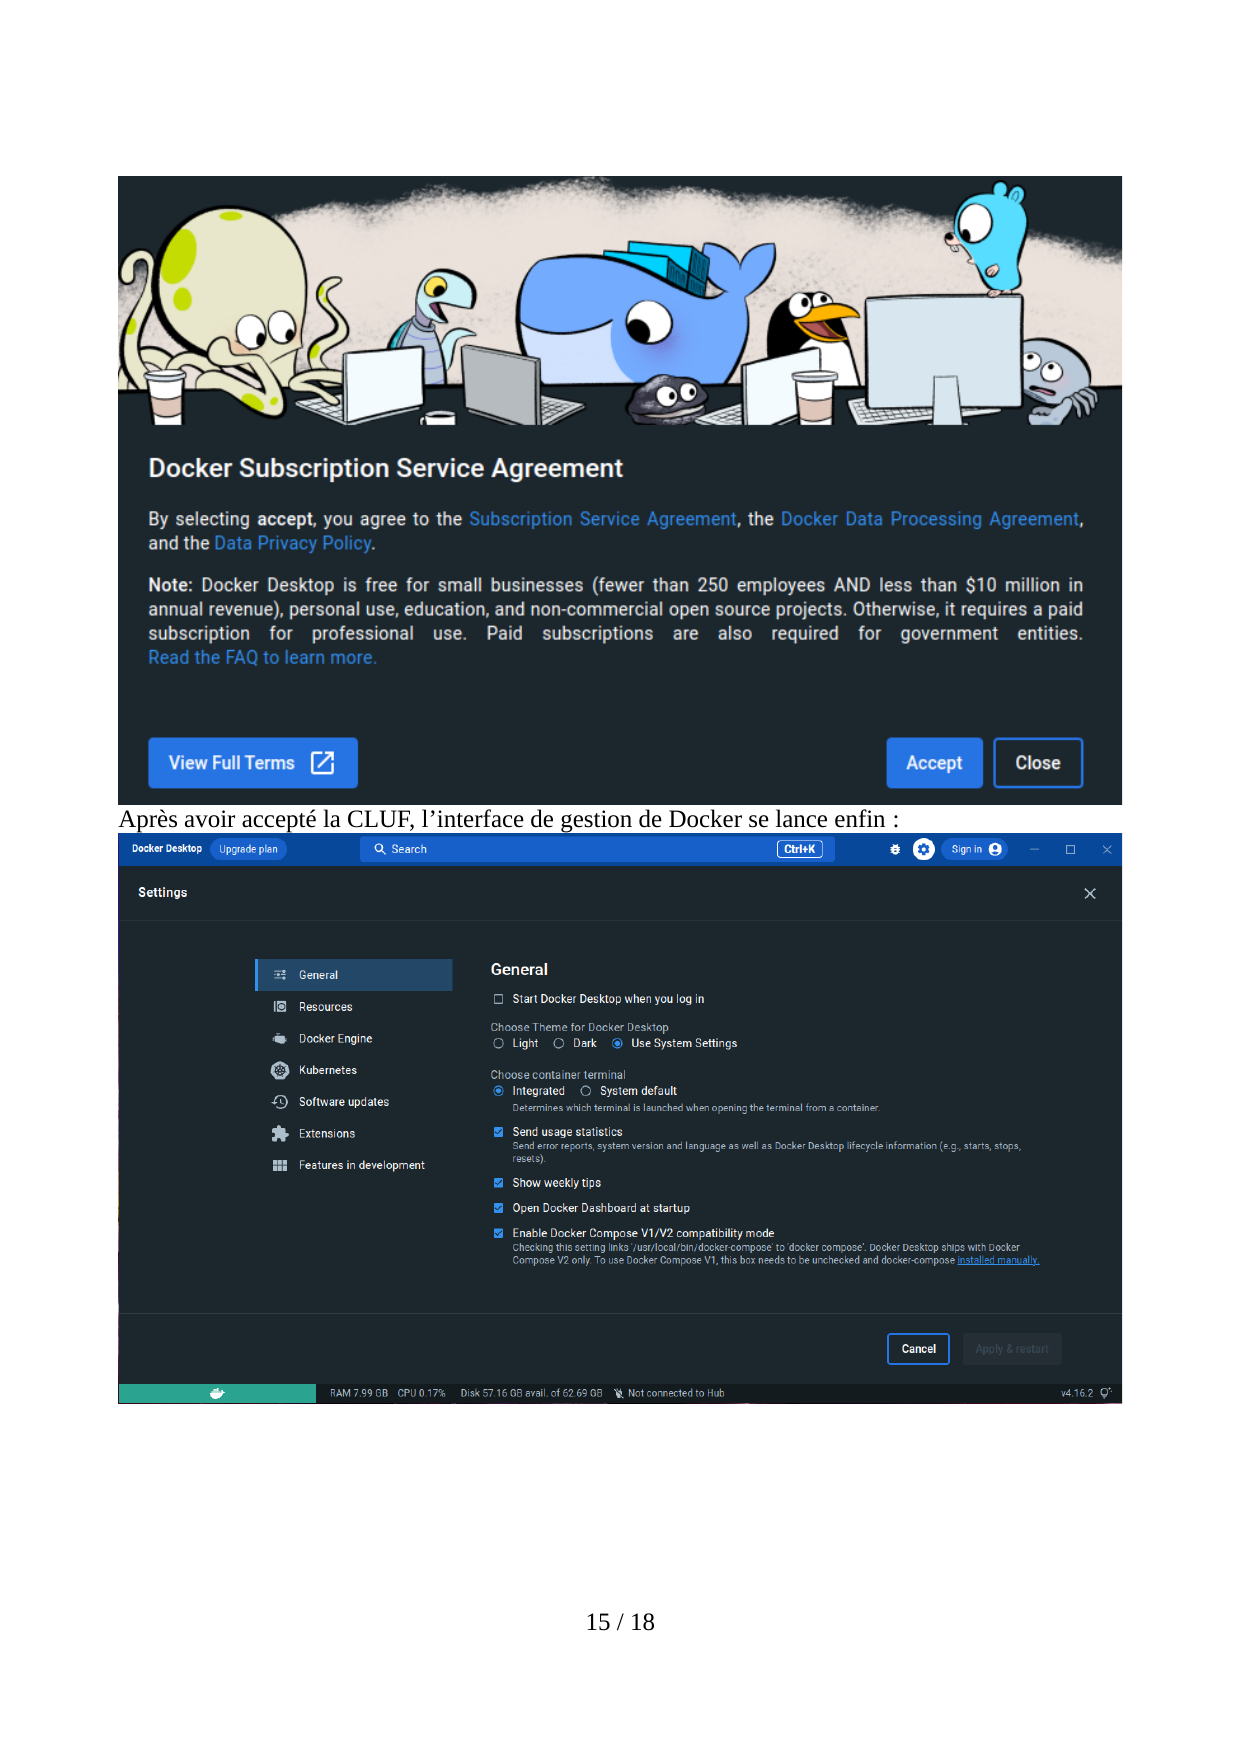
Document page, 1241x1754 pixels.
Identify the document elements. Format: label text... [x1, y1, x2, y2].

text Après avoir accepté la CLUF, l’interface de gestion de Docker se lance enfin : [118, 805, 1122, 833]
picture [118, 176, 1123, 805]
picture [118, 833, 1123, 1404]
